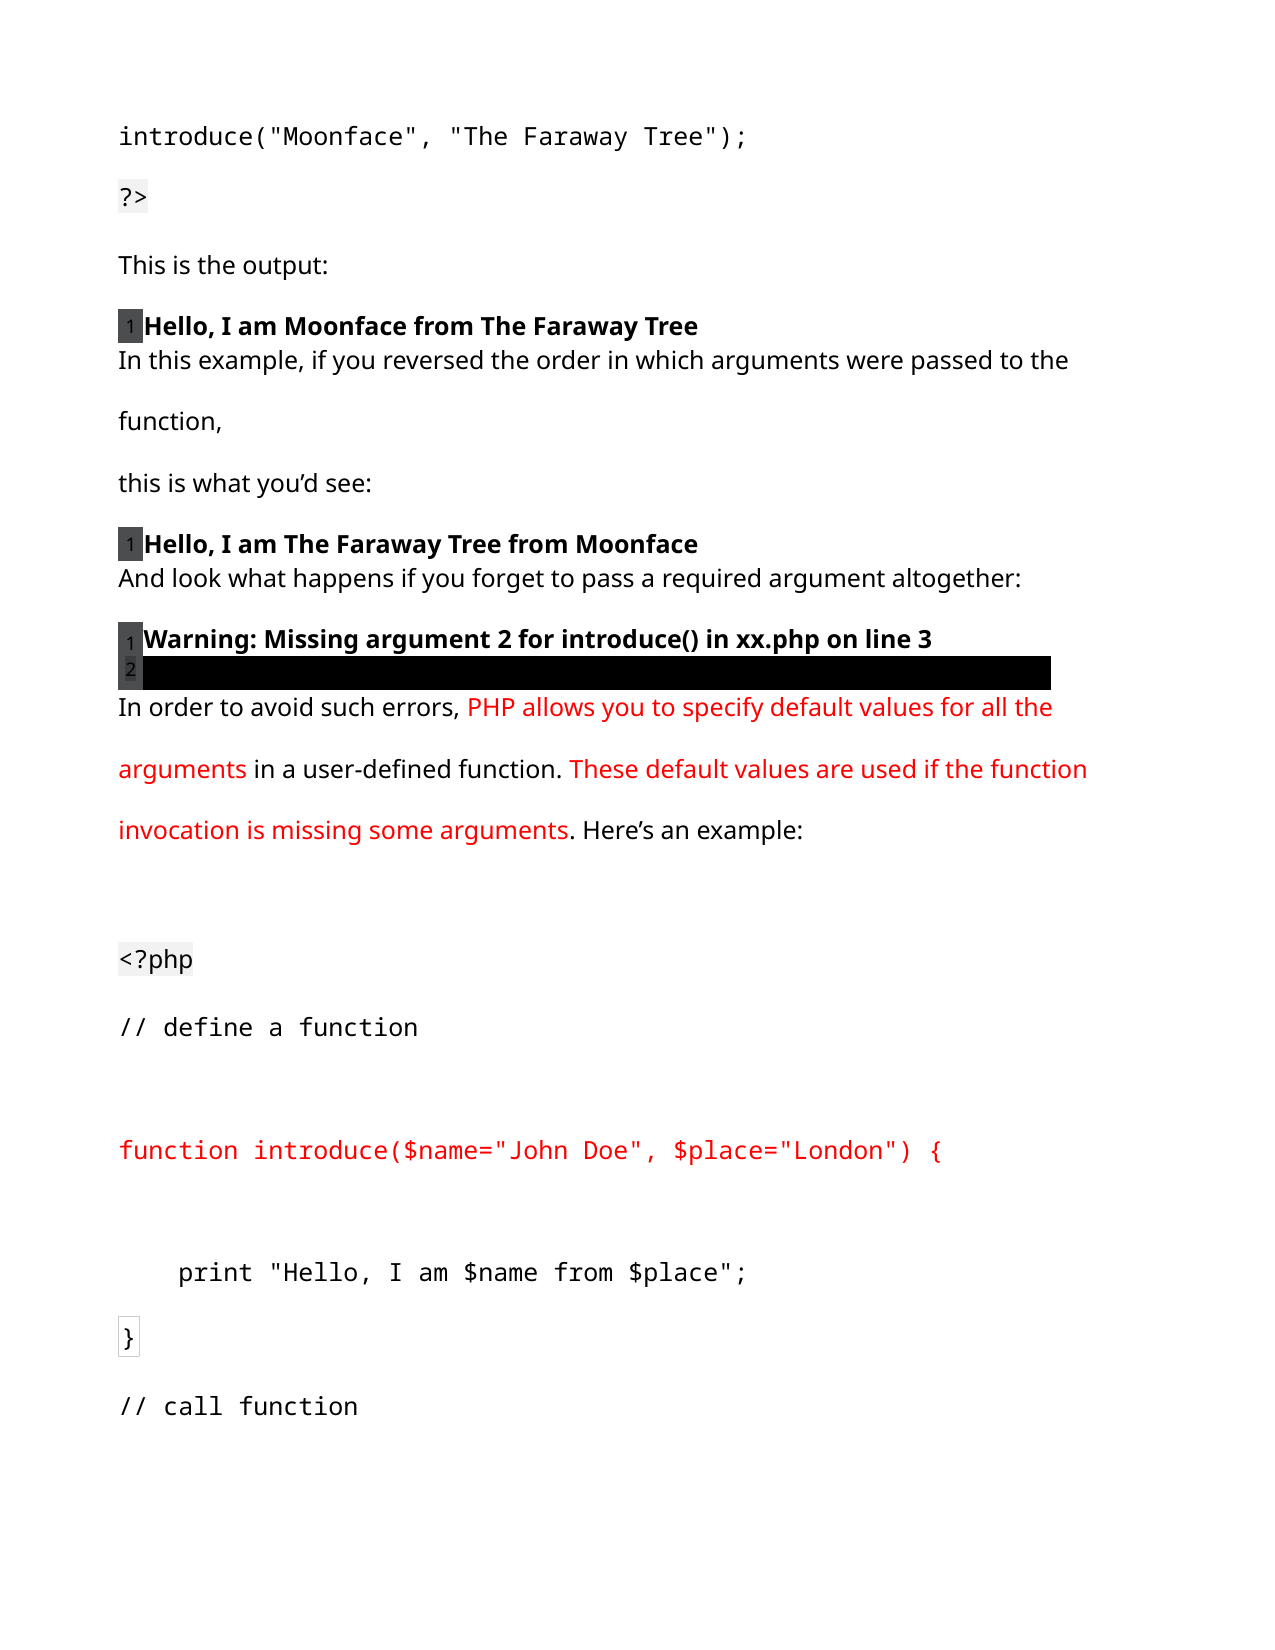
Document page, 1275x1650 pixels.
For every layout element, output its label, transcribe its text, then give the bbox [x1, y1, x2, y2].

table_header 1 [118, 309, 143, 343]
text ?> [118, 179, 1157, 213]
text And look what happens if you forget to pass a required argument altogether: [118, 561, 1157, 595]
text // call function [118, 1388, 1157, 1484]
table_header Hello, I am Moonface from The Faraway Tree [143, 309, 788, 343]
table_header Warning: Missing argument 2 for introduce() in xx.php on line 3 Hello, I am Moonface from [143, 622, 1051, 656]
text // define a function function introduce($name="John Doe", $place="London") { print "Hello, I am $name from $place"; [118, 1010, 1157, 1289]
text [140, 1316, 1157, 1356]
table_header Hello, I am The Faraway Tree from Moonface [143, 527, 788, 561]
text } [119, 1317, 139, 1356]
text In order to avoid such errors, PHP allows you to specify default values for all the arguments in a user-defined function. These default values are used if the function invocation is missing some arguments. Here’s an example: [118, 690, 1157, 847]
text This is the output: [118, 247, 1157, 282]
text In this example, if you reversed the order in which arguments were passed to the function, this is what you’d see: [118, 343, 1157, 499]
table_header 1 2 [118, 622, 143, 690]
table_header 1 [118, 527, 143, 561]
text <?php [118, 874, 1157, 976]
text introduce("Moonface", "The Faraway Tree"); [118, 118, 1157, 152]
